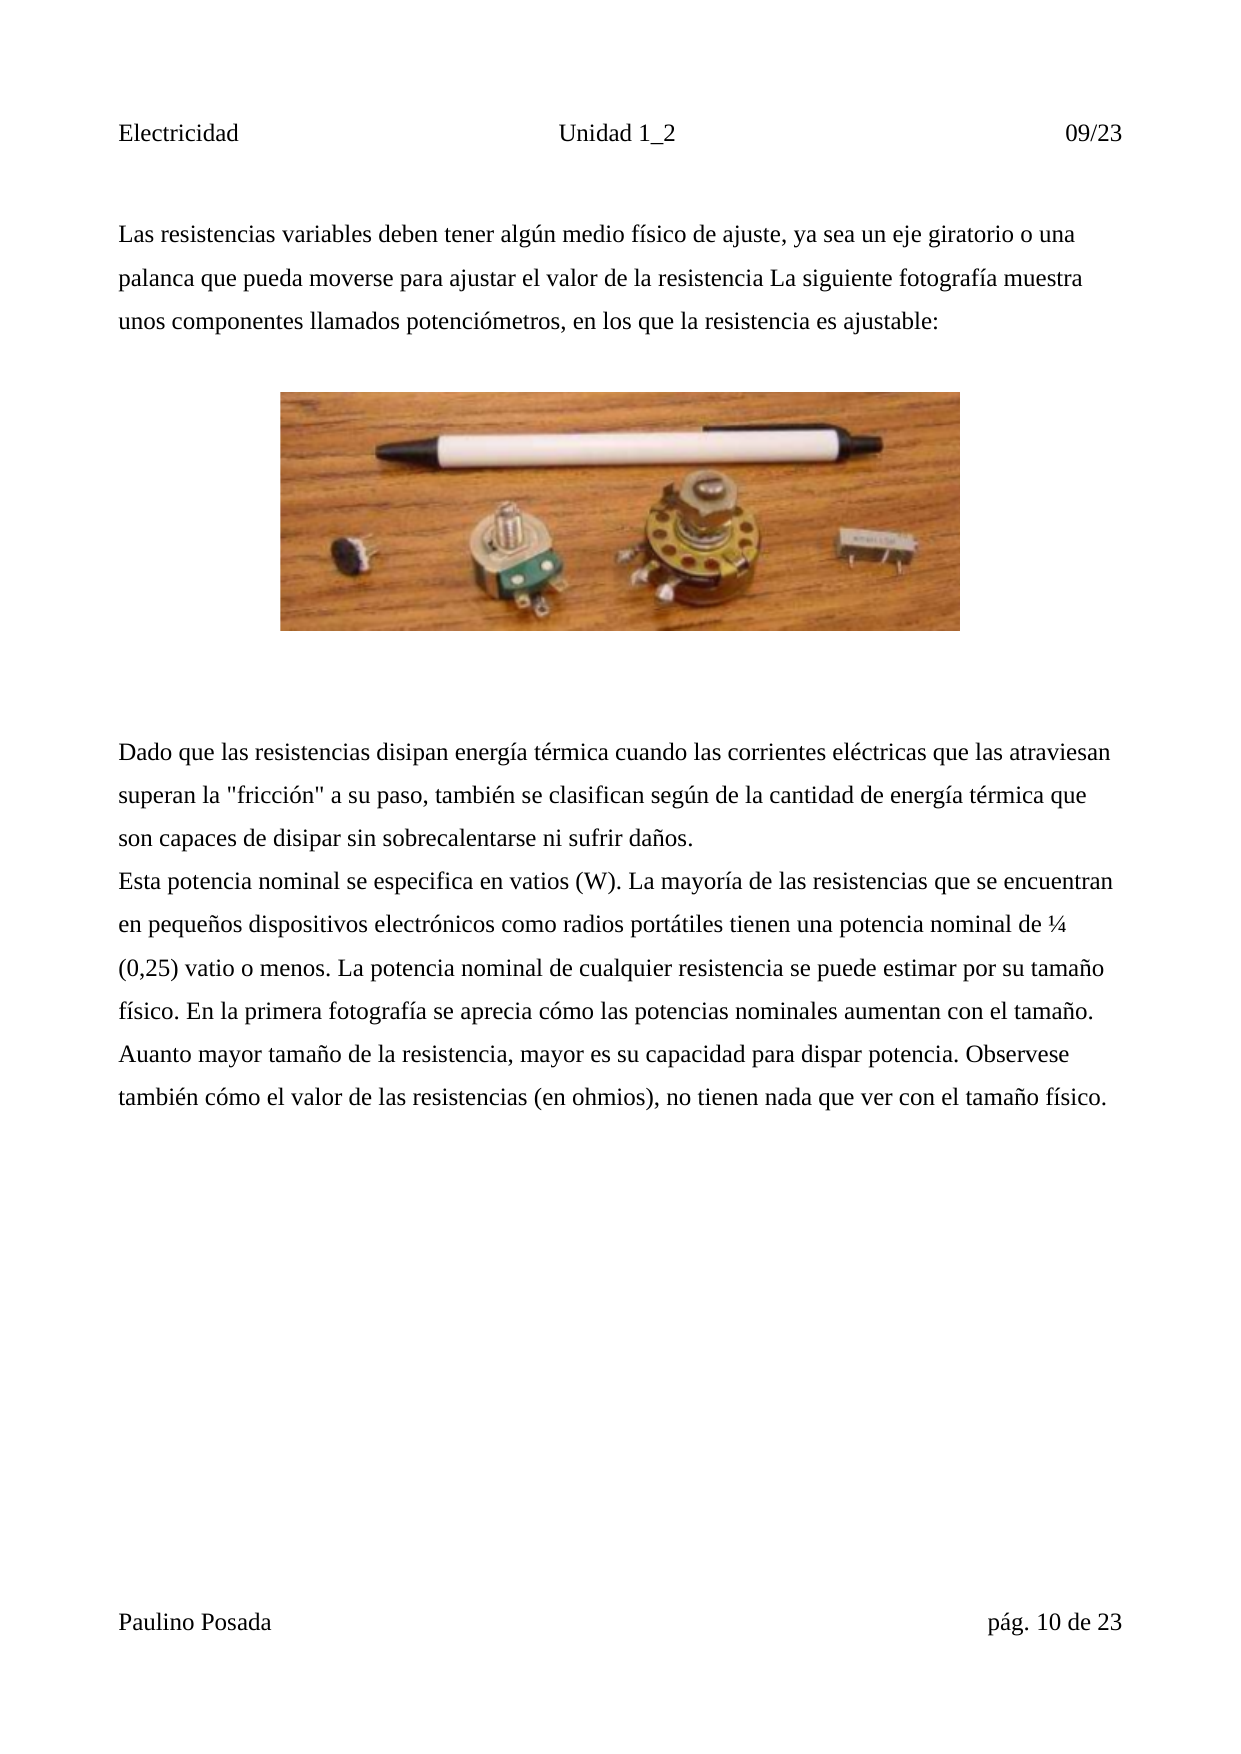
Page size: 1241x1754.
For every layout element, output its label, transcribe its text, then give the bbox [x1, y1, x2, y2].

text Dado que las resistencias disipan energía térmica cuando las corrientes eléctricas que las atraviesan superan la "fricción" a su paso, también se clasifican según de la cantidad de energía térmica que son capaces de disipar sin sobrecalentarse ni sufrir daños. [118, 737, 1122, 852]
picture [280, 392, 960, 631]
text Las resistencias variables deben tener algún medio físico de ajuste, ya sea un eje giratorio o una palanca que pueda moverse para ajustar el valor de la resistencia La siguiente fotografía muestra unos componentes llamados potenciómetros, en los que la resistencia es ajustable: [118, 219, 1122, 334]
text Esta potencia nominal se especifica en vatios (W). La mayoría de las resistencias que se encuentran en pequeños dispositivos electrónicos como radios portátiles tienen una potencia nominal de ¼ (0,25) vatio o menos. La potencia nominal de cualquier resistencia se puede estimar por su tamaño físico. En la primera fotografía se aprecia cómo las potencias nominales aumentan con el tamaño. Auanto mayor tamaño de la resistencia, mayor es su capacidad para dispar potencia. Observese también cómo el valor de las resistencias (en ohmios), no tienen nada que ver con el tamaño físico. [118, 866, 1122, 1111]
